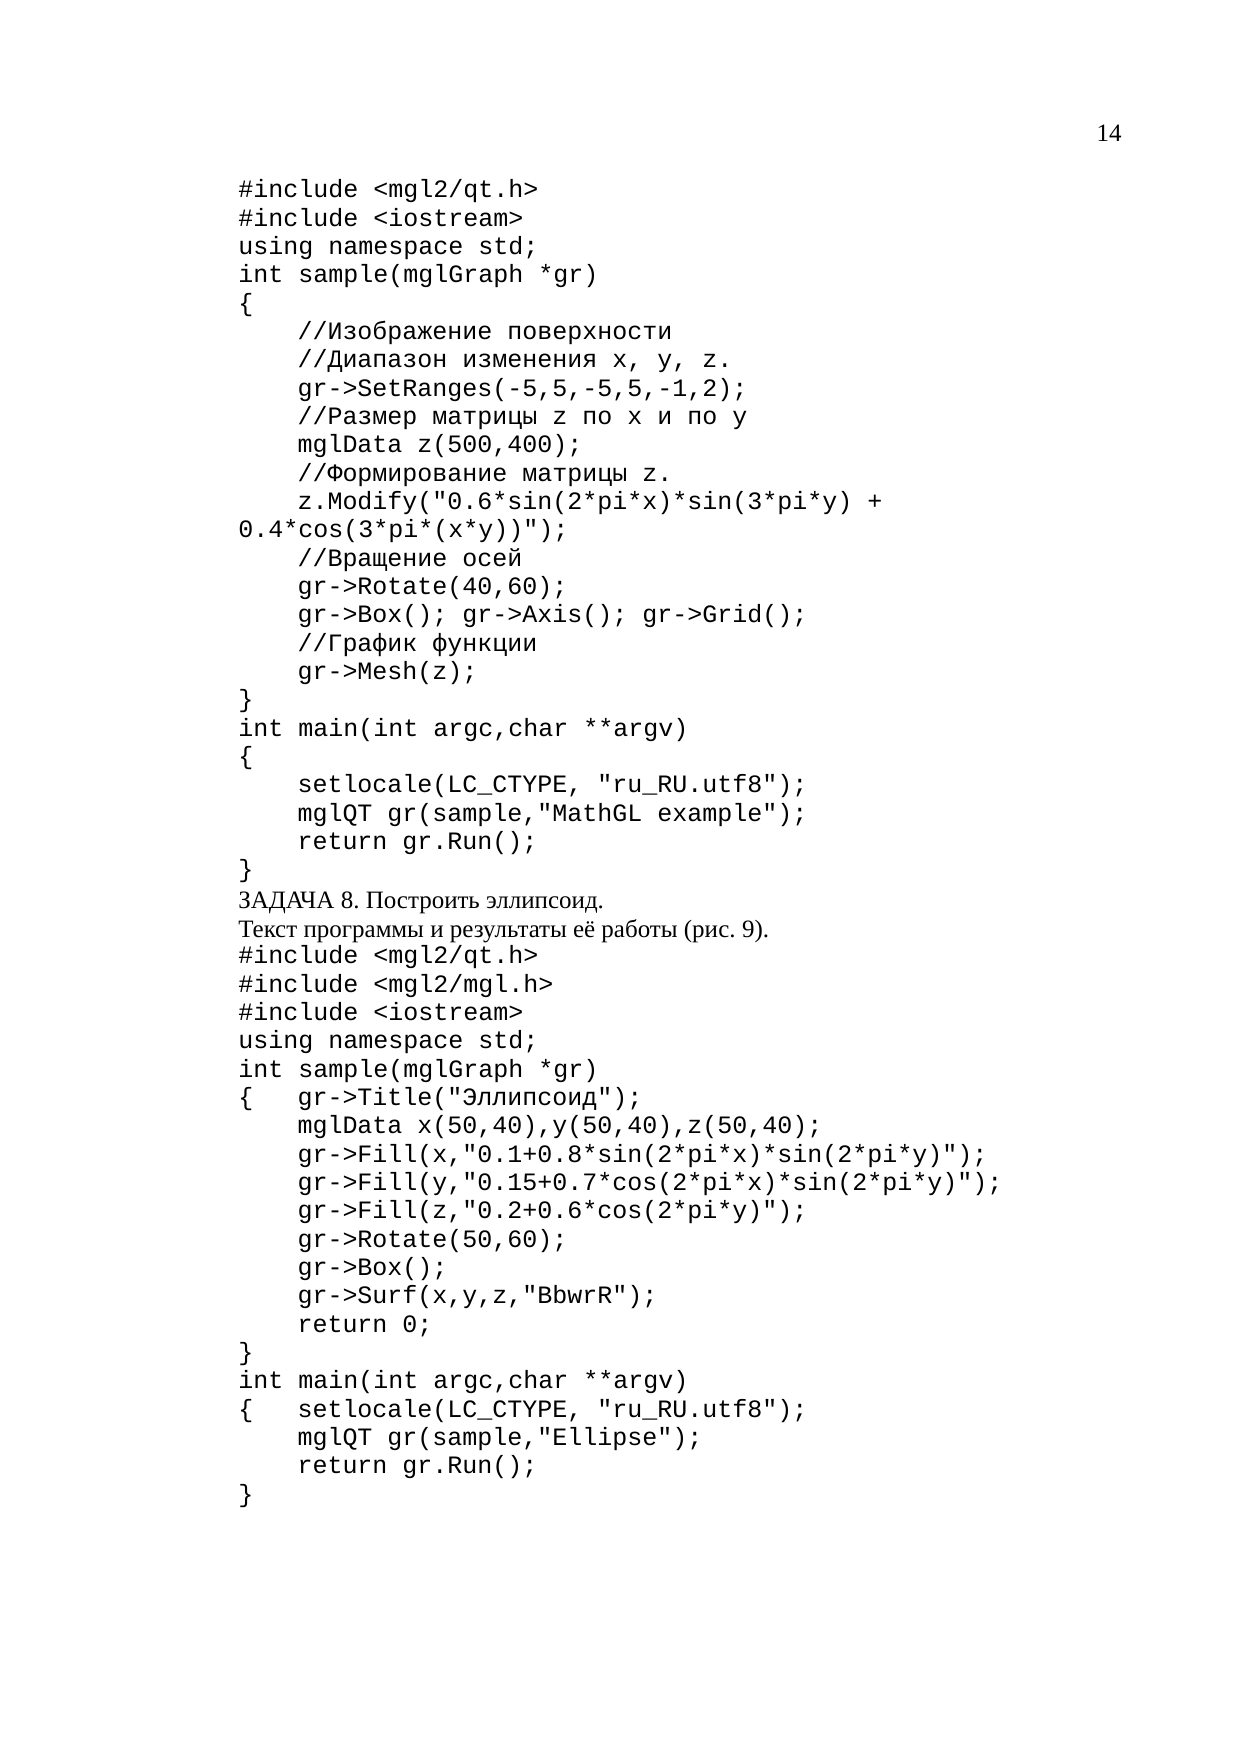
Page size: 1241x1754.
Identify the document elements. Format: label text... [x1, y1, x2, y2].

text gr->Rotate(40,60); [238, 574, 1121, 602]
text mglData z(500,400); [238, 432, 1121, 460]
text //График функции [238, 630, 1121, 659]
text z.Modify("0.6*sin(2*pi*x)*sin(3*pi*y) + 0.4*cos(3*pi*(x*y))"); [238, 489, 1121, 545]
text } [238, 1339, 1121, 1368]
text gr->Rotate(50,60); [238, 1226, 1121, 1254]
text #include <iostream> [238, 999, 1121, 1028]
text gr->Surf(x,y,z,"BbwrR"); [238, 1283, 1121, 1311]
text //Вращение осей [238, 545, 1121, 574]
text #include <mgl2/mgl.h> [238, 971, 1121, 999]
text ЗАДАЧА 8. Построить эллипсоид. [179, 885, 1121, 914]
text gr->SetRanges(-5,5,-5,5,-1,2); [238, 375, 1121, 404]
text //Диапазон изменения x, y, z. [238, 347, 1121, 375]
text gr->Box(); [238, 1254, 1121, 1283]
text setlocale(LC_CTYPE, "ru_RU.utf8"); [238, 772, 1121, 800]
text Текст программы и результаты её работы (рис. 9). [179, 914, 1121, 943]
text using namespace std; [238, 234, 1121, 262]
text { setlocale(LC_CTYPE, "ru_RU.utf8"); [238, 1396, 1121, 1424]
text { gr->Title("Эллипсоид"); [238, 1084, 1121, 1113]
text gr->Fill(z,"0.2+0.6*cos(2*pi*y)"); [238, 1198, 1121, 1226]
text mglQT gr(sample,"Ellipse"); [238, 1424, 1121, 1453]
text return gr.Run(); [238, 1453, 1121, 1481]
text gr->Fill(y,"0.15+0.7*cos(2*pi*x)*sin(2*pi*y)"); [238, 1169, 1121, 1198]
text return gr.Run(); [238, 829, 1121, 857]
text using namespace std; [238, 1028, 1121, 1056]
text } [238, 687, 1121, 715]
text { [238, 290, 1121, 319]
text mglData x(50,40),y(50,40),z(50,40); [238, 1113, 1121, 1141]
text mglQT gr(sample,"MathGL example"); [238, 800, 1121, 829]
text gr->Box(); gr->Axis(); gr->Grid(); [238, 602, 1121, 630]
text //Размер матрицы z по х и по y [238, 404, 1121, 432]
text int main(int argc,char **argv) [238, 715, 1121, 744]
text #include <iostream> [238, 205, 1121, 234]
text } [238, 857, 1121, 885]
text } [238, 1481, 1121, 1509]
text return 0; [238, 1311, 1121, 1339]
text gr->Fill(x,"0.1+0.8*sin(2*pi*x)*sin(2*pi*y)"); [238, 1141, 1121, 1169]
text //Формирование матрицы z. [238, 460, 1121, 489]
text int main(int argc,char **argv) [238, 1368, 1121, 1396]
text gr->Mesh(z); [238, 659, 1121, 687]
text #include <mgl2/qt.h> [238, 177, 1121, 205]
text //Изображение поверхности [238, 319, 1121, 347]
text #include <mgl2/qt.h> [238, 943, 1121, 971]
text int sample(mglGraph *gr) [238, 262, 1121, 290]
text int sample(mglGraph *gr) [238, 1056, 1121, 1084]
text { [238, 744, 1121, 772]
